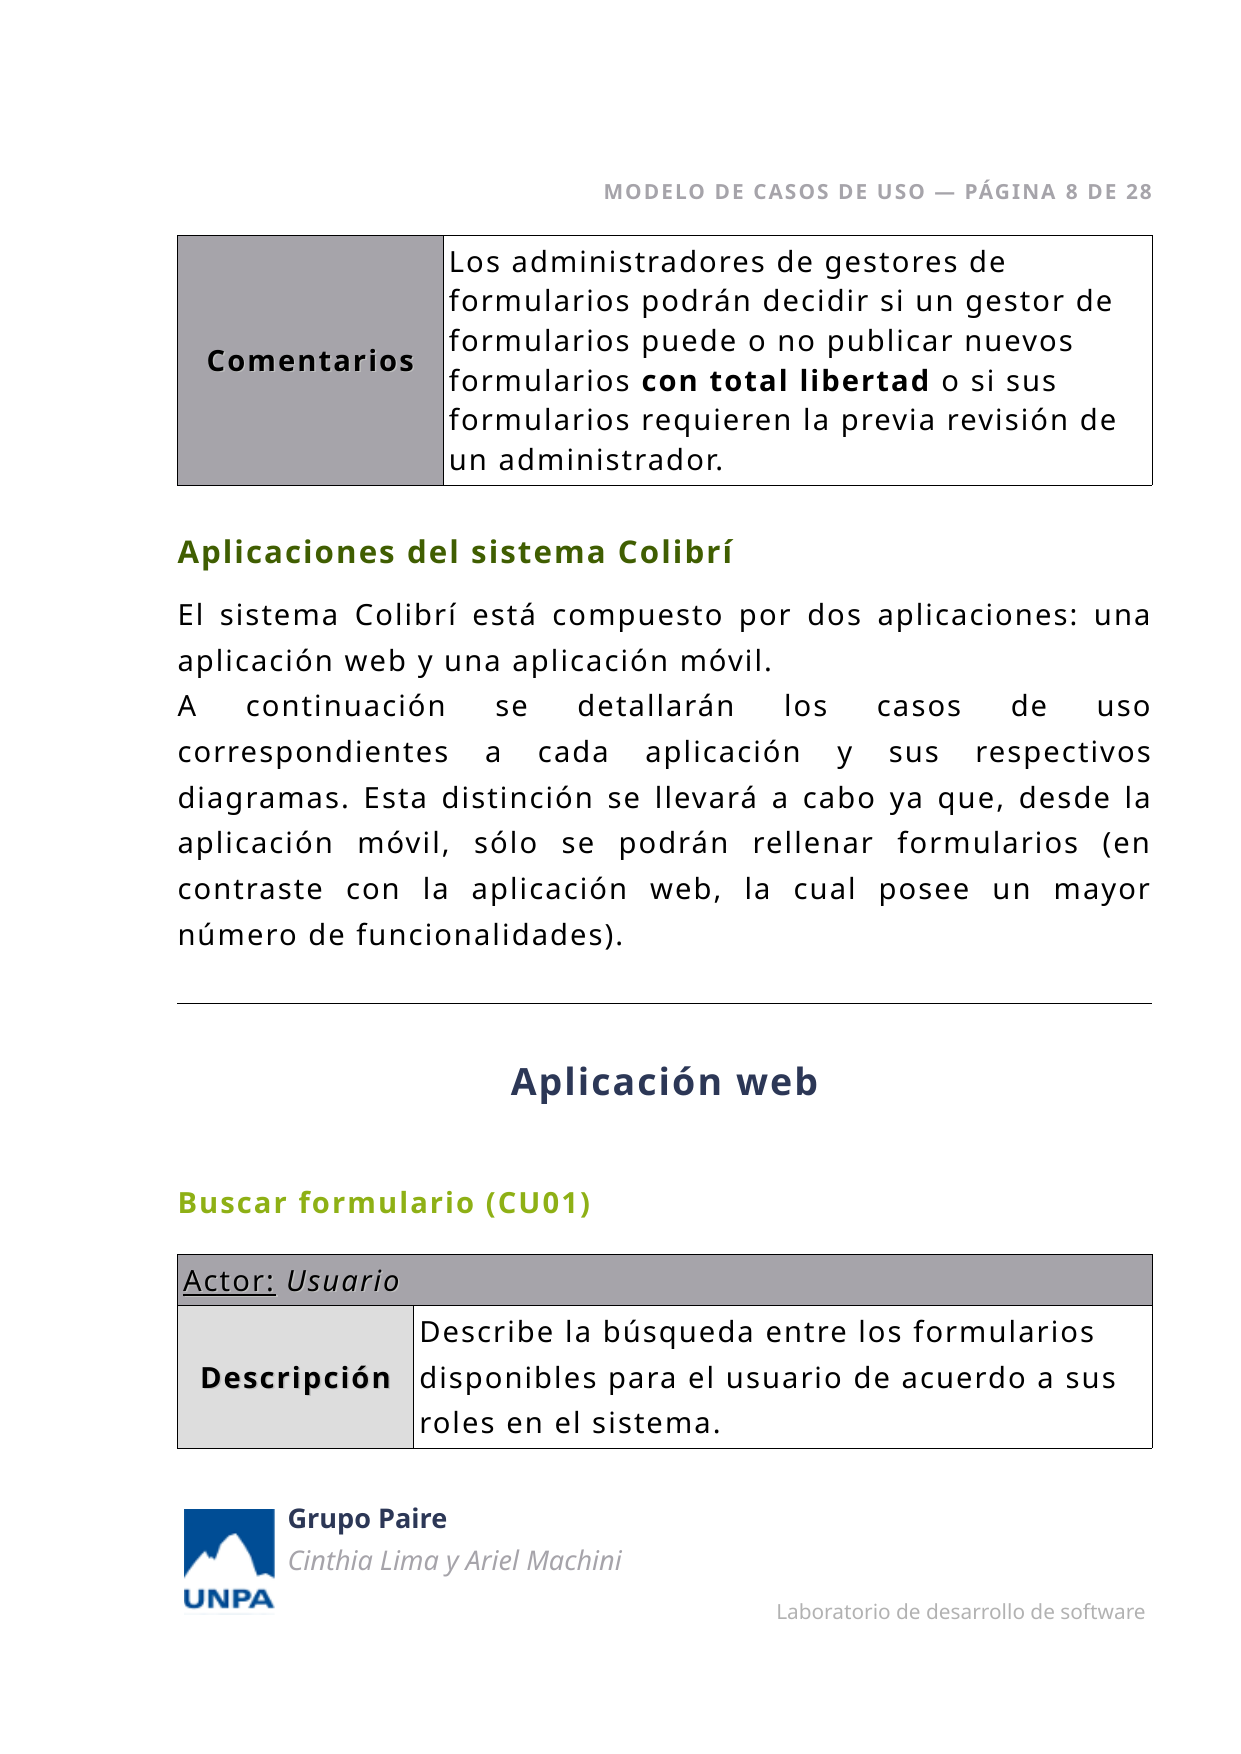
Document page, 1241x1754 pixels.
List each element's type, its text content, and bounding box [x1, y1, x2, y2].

table_cell Comentarios [178, 236, 443, 485]
text Aplicaciones del sistema Colibrí [177, 531, 1152, 573]
subtitle Buscar formulario (CU01) [177, 1182, 1152, 1222]
table_cell Describe la búsqueda entre los formularios disponibles para el usuario de acuerdo a sus roles en el sistema. [414, 1306, 1152, 1448]
table_cell Los administradores de gestores de formularios podrán decidir si un gestor de formularios puede o no publicar nuevos formularios con total libertad o si sus formularios requieren la previa revisión de un administrador. [444, 236, 1152, 485]
text El sistema Colibrí está compuesto por dos aplicaciones: una aplicación web y una aplicación móvil. [177, 594, 1152, 680]
text Aplicación web [177, 1055, 1152, 1106]
text A continuación se detallarán los casos de uso correspondientes a cada aplicación y sus respectivos diagramas. Esta distinción se llevará a cabo ya que, desde la aplicación móvil, sólo se podrán rellenar formularios (en contraste con la aplicación web, la cual posee un mayor número de funcionalidades). [177, 686, 1152, 953]
table_header Actor: Usuario [178, 1255, 1152, 1305]
picture [184, 1509, 275, 1615]
table_cell Descripción [178, 1306, 413, 1448]
